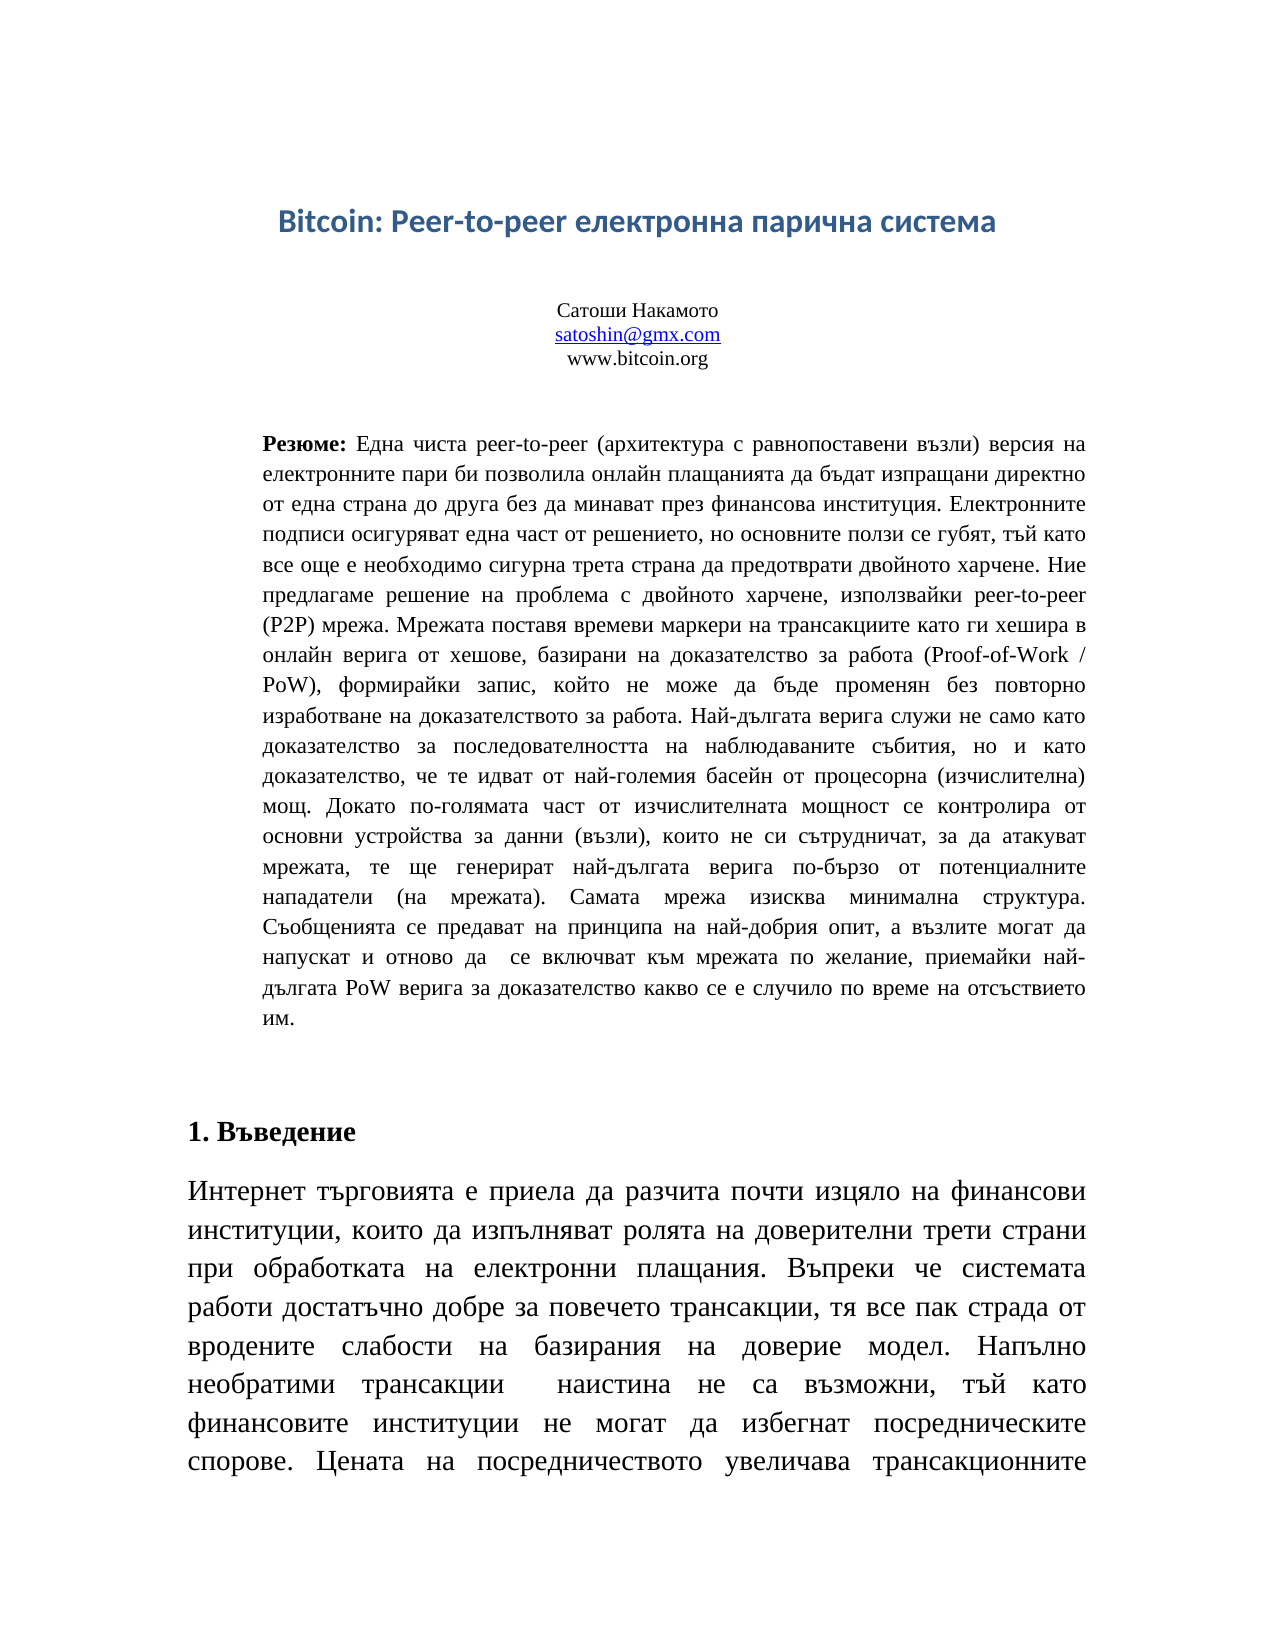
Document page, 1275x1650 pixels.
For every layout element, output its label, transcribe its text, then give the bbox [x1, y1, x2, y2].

text Интернет търговията е приела да разчита почти изцяло на финансови институции, които да изпълняват ролята на доверителни трети страни при обработката на електронни плащания. Въпреки че системата работи достатъчно добре за повечето трансакции, тя все пак страда от вродените слабости на базирания на доверие модел. Напълно необратими трансакции наистина не са възможни, тъй като финансовите институции не могат да избегнат посредническите спорове. Цената на посредничеството увеличава трансакционните [187, 1173, 1087, 1477]
subtitle Bitcoin: Peer-to-peer електронна парична система [187, 200, 1087, 241]
text Резюме: Една чиста peer-to-peer (архитектура с равнопоставени възли) версия на електронните пари би позволила онлайн плащанията да бъдат изпращани директно от една страна до друга без да минават през финансова институция. Електронните подписи осигуряват една част от решението, но основните ползи се губят, тъй като все още е необходимо сигурна трета страна да предотврати двойното харчене. Ние предлагаме решение на проблема с двойното харчене, използвайки peer-to-peer (P2P) мрежа. Мрежата поставя времеви маркери на трансакциите като ги хешира в онлайн верига от хешове, базирани на доказателство за работа (Proof-of-Work / PoW), формирайки запис, който не може да бъде променян без повторно изработване на доказателството за работа. Най-дългата верига служи не само като доказателство за последователността на наблюдаваните събития, но и като доказателство, че те идват от най-големия басейн от процесорна (изчислителна) мощ. Докато по-голямата част от изчислителната мощност се контролира от основни устройства за данни (възли), които не си сътрудничат, за да атакуват мрежата, те ще генерират най-дългата верига по-бързо от потенциалните нападатели (на мрежата). Самата мрежа изисква минимална структура. Съобщенията се предават на принципа на най-добрия опит, а възлите могат да напускат и отново да се включват към мрежата по желание, приемайки най-дългата PoW верига за доказателство какво се е случило по време на отсъствието им. [262, 430, 1087, 1030]
text Сатоши Накамото [187, 298, 1087, 322]
text satoshin@gmx.com [187, 322, 1087, 346]
text www.bitcoin.org [187, 346, 1087, 370]
text 1. Въведение [187, 1114, 1087, 1148]
